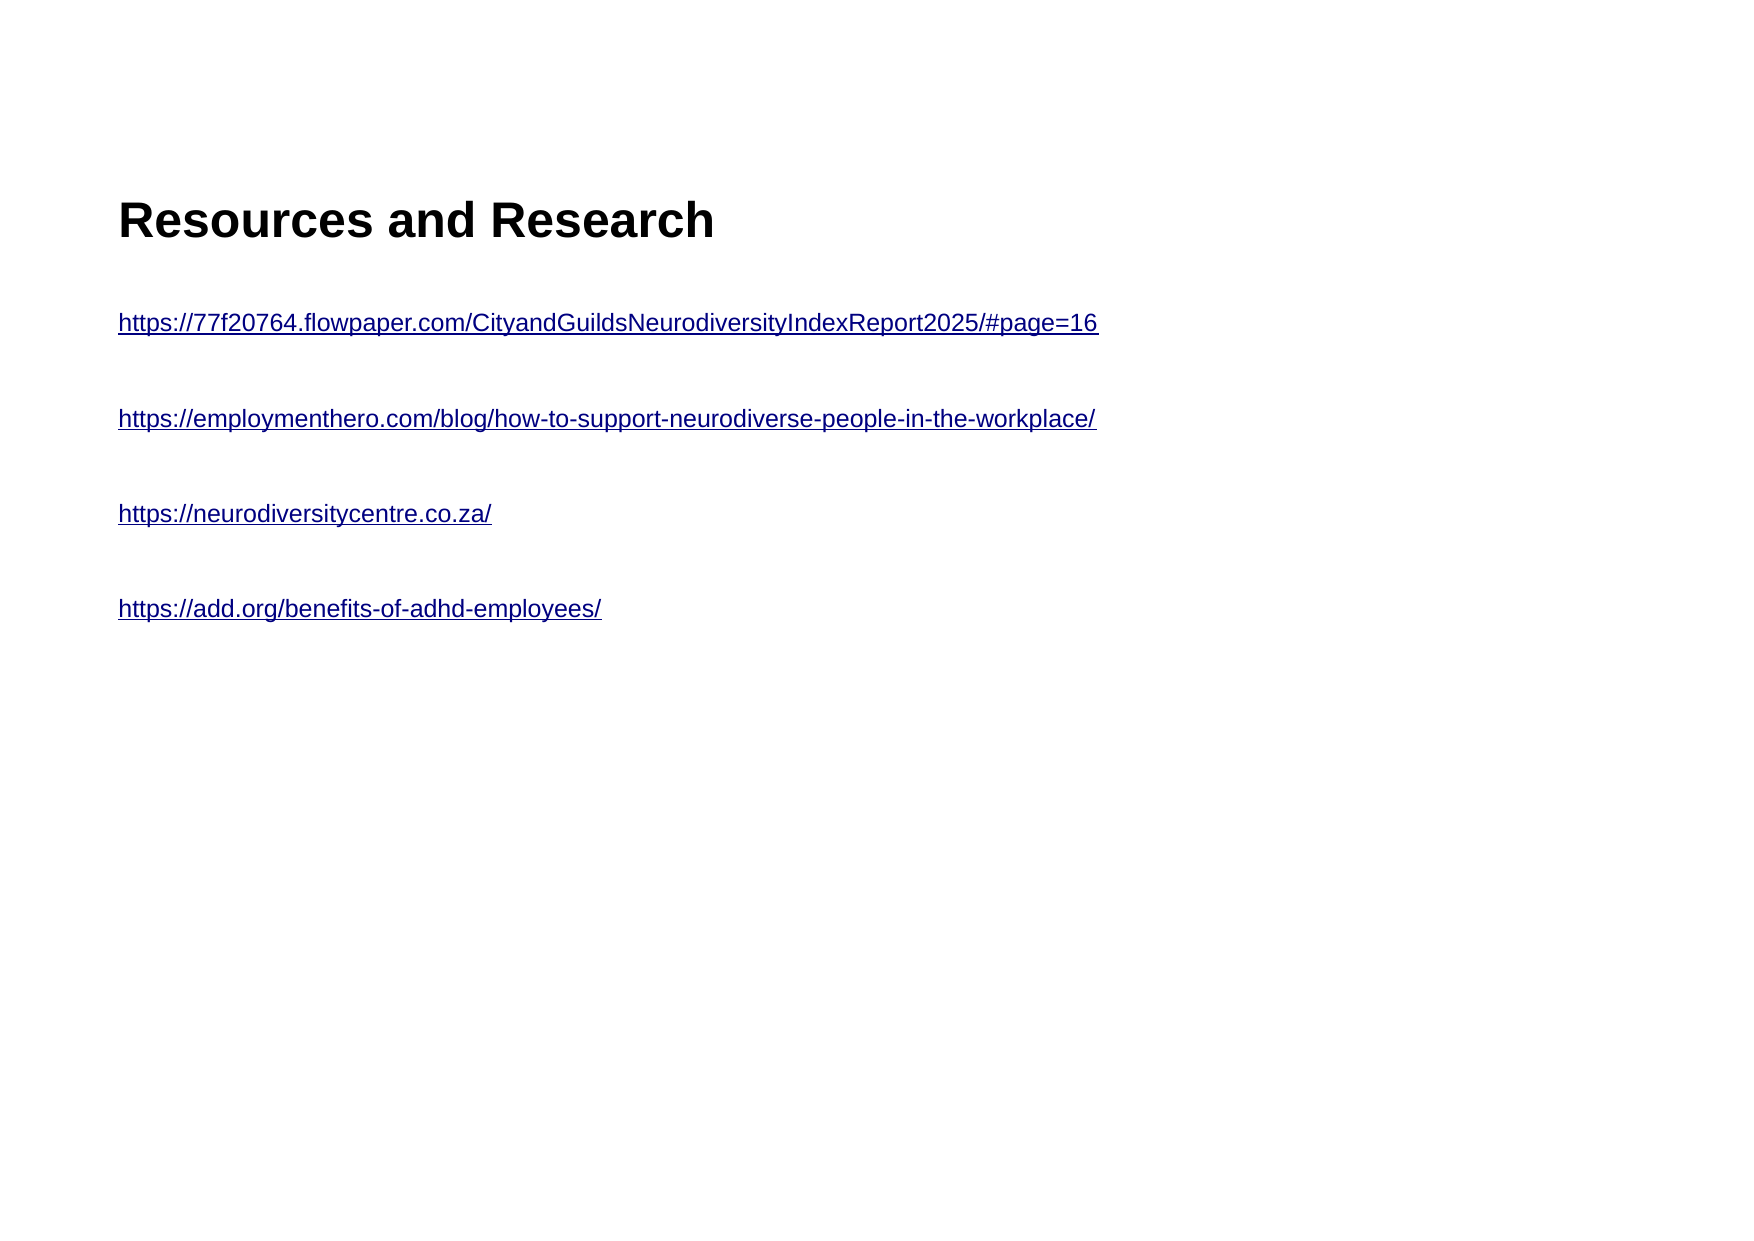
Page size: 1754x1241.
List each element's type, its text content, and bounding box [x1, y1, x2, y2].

text https://77f20764.flowpaper.com/CityandGuildsNeurodiversityIndexReport2025/#page=16 [118, 308, 1636, 337]
text https://add.org/benefits-of-adhd-employees/ [118, 594, 1636, 623]
text https://neurodiversitycentre.co.za/ [118, 499, 1636, 527]
subtitle Resources and Research [118, 191, 1636, 248]
text https://employmenthero.com/blog/how-to-support-neurodiverse-people-in-the-workplace/ [118, 403, 1636, 432]
